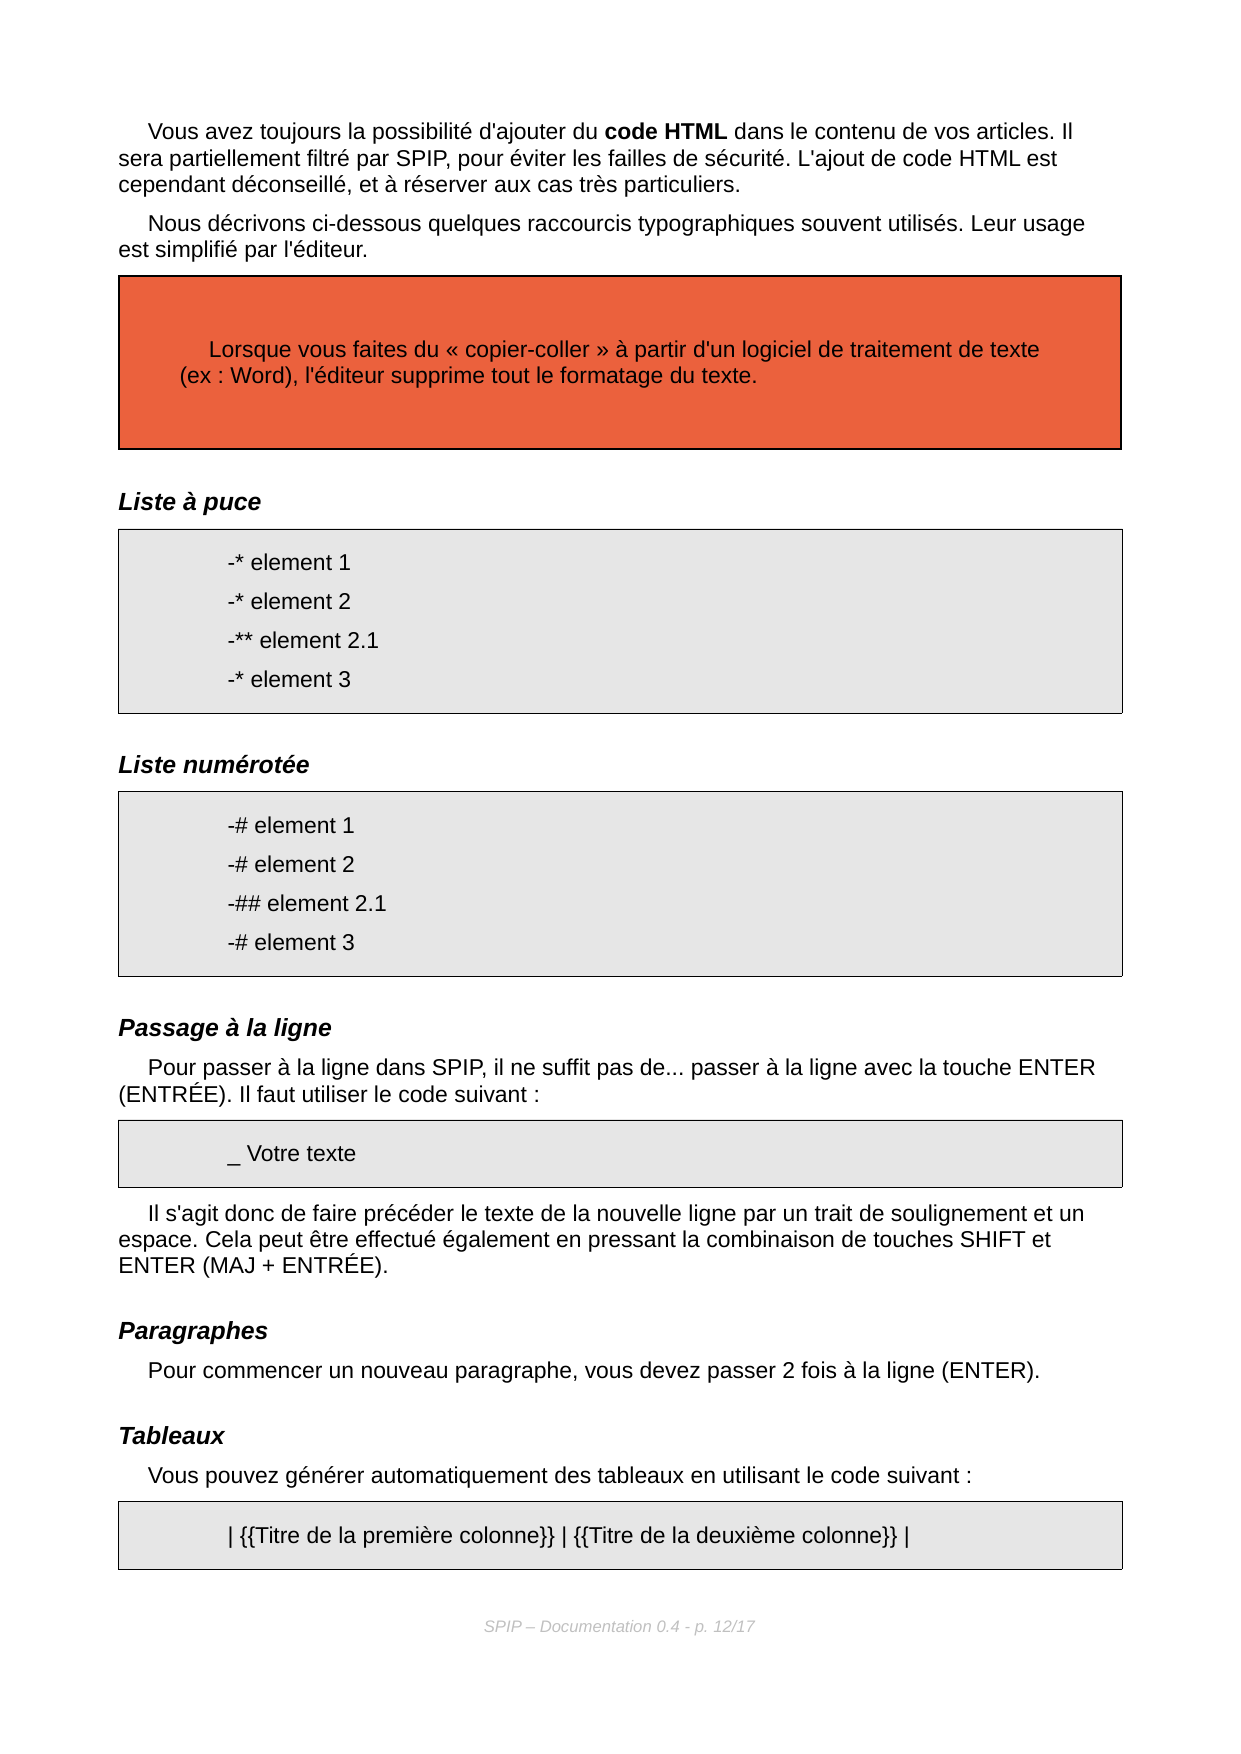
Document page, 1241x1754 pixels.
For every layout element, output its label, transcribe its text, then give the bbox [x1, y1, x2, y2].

subtitle Tableaux [118, 1421, 1122, 1450]
text -** element 2.1 [119, 606, 1122, 645]
text Vous avez toujours la possibilité d'ajouter du code HTML dans le contenu de vos articles. Il sera partiellement filtré par SPIP, pour éviter les failles de sécurité. L'ajout de code HTML est cependant déconseillé, et à réserver aux cas très particuliers. [118, 118, 1122, 197]
text Vous pouvez générer automatiquement des tableaux en utilisant le code suivant : [118, 1462, 1122, 1489]
subtitle Liste à puce [118, 487, 1122, 516]
text -* element 2 [119, 567, 1122, 606]
text -# element 3 [119, 908, 1122, 976]
text Il s'agit donc de faire précéder le texte de la nouvelle ligne par un trait de soulignement et un espace. Cela peut être effectué également en pressant la combinaison de touches SHIFT et ENTER (MAJ + ENTRÉE). [118, 1200, 1122, 1279]
text -# element 1 [119, 792, 1122, 830]
text | {{Titre de la première colonne}} | {{Titre de la deuxième colonne}} | [119, 1502, 1122, 1569]
text Lorsque vous faites du « copier-coller » à partir d'un logiciel de traitement de texte (ex : Word), l'éditeur supprime tout le formatage du texte. [120, 277, 1120, 448]
subtitle Passage à la ligne [118, 1013, 1122, 1042]
text Pour commencer un nouveau paragraphe, vous devez passer 2 fois à la ligne (ENTER). [118, 1357, 1122, 1384]
text Nous décrivons ci-dessous quelques raccourcis typographiques souvent utilisés. Leur usage est simplifié par l'éditeur. [118, 210, 1122, 262]
text _ Votre texte [119, 1121, 1122, 1187]
subtitle Liste numérotée [118, 750, 1122, 779]
text Pour passer à la ligne dans SPIP, il ne suffit pas de... passer à la ligne avec la touche ENTER (ENTRÉE). Il faut utiliser le code suivant : [118, 1054, 1122, 1107]
text -* element 3 [119, 645, 1122, 713]
text -* element 1 [119, 530, 1122, 567]
text -## element 2.1 [119, 869, 1122, 908]
text -# element 2 [119, 830, 1122, 869]
subtitle Paragraphes [118, 1316, 1122, 1345]
